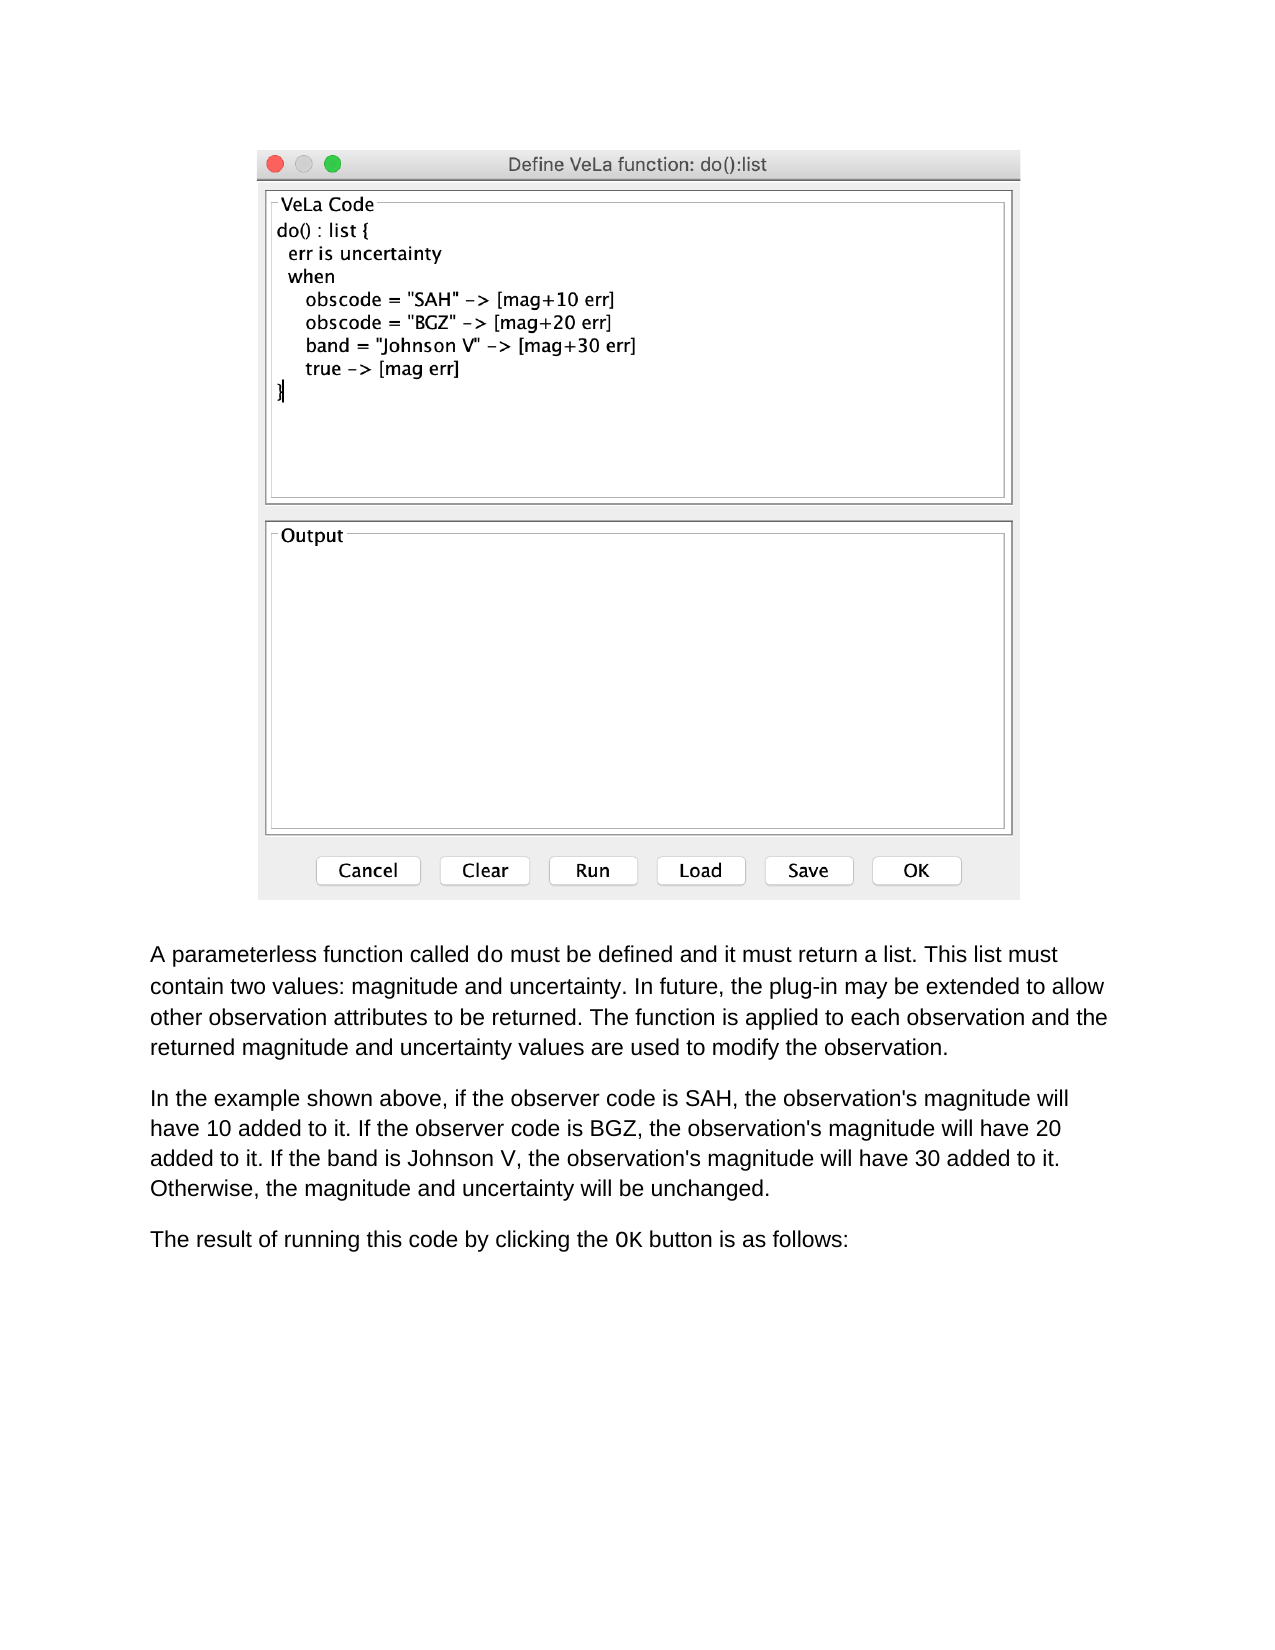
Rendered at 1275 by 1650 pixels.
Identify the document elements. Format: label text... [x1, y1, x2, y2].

text The result of running this code by clicking the OK button is as follows: [150, 1226, 1125, 1255]
table_header [152, 150, 1126, 941]
picture [256, 150, 1021, 900]
text In the example shown above, if the observer code is SAH, the observation's magnitude will have 10 added to it. If the observer code is BGZ, the observation's magnitude will have 20 added to it. If the band is Johnson V, the observation's magnitude will have 30 added to it. Otherwise, the magnitude and uncertainty will be unchanged. [150, 1085, 1125, 1202]
text A parameterless function called do must be defined and it must return a list. This list must contain two values: magnitude and uncertainty. In future, the plug-in may be extended to allow other observation attributes to be returned. The function is applied to each observation and the returned magnitude and uncertainty values are used to modify the observation. [150, 941, 1125, 1060]
